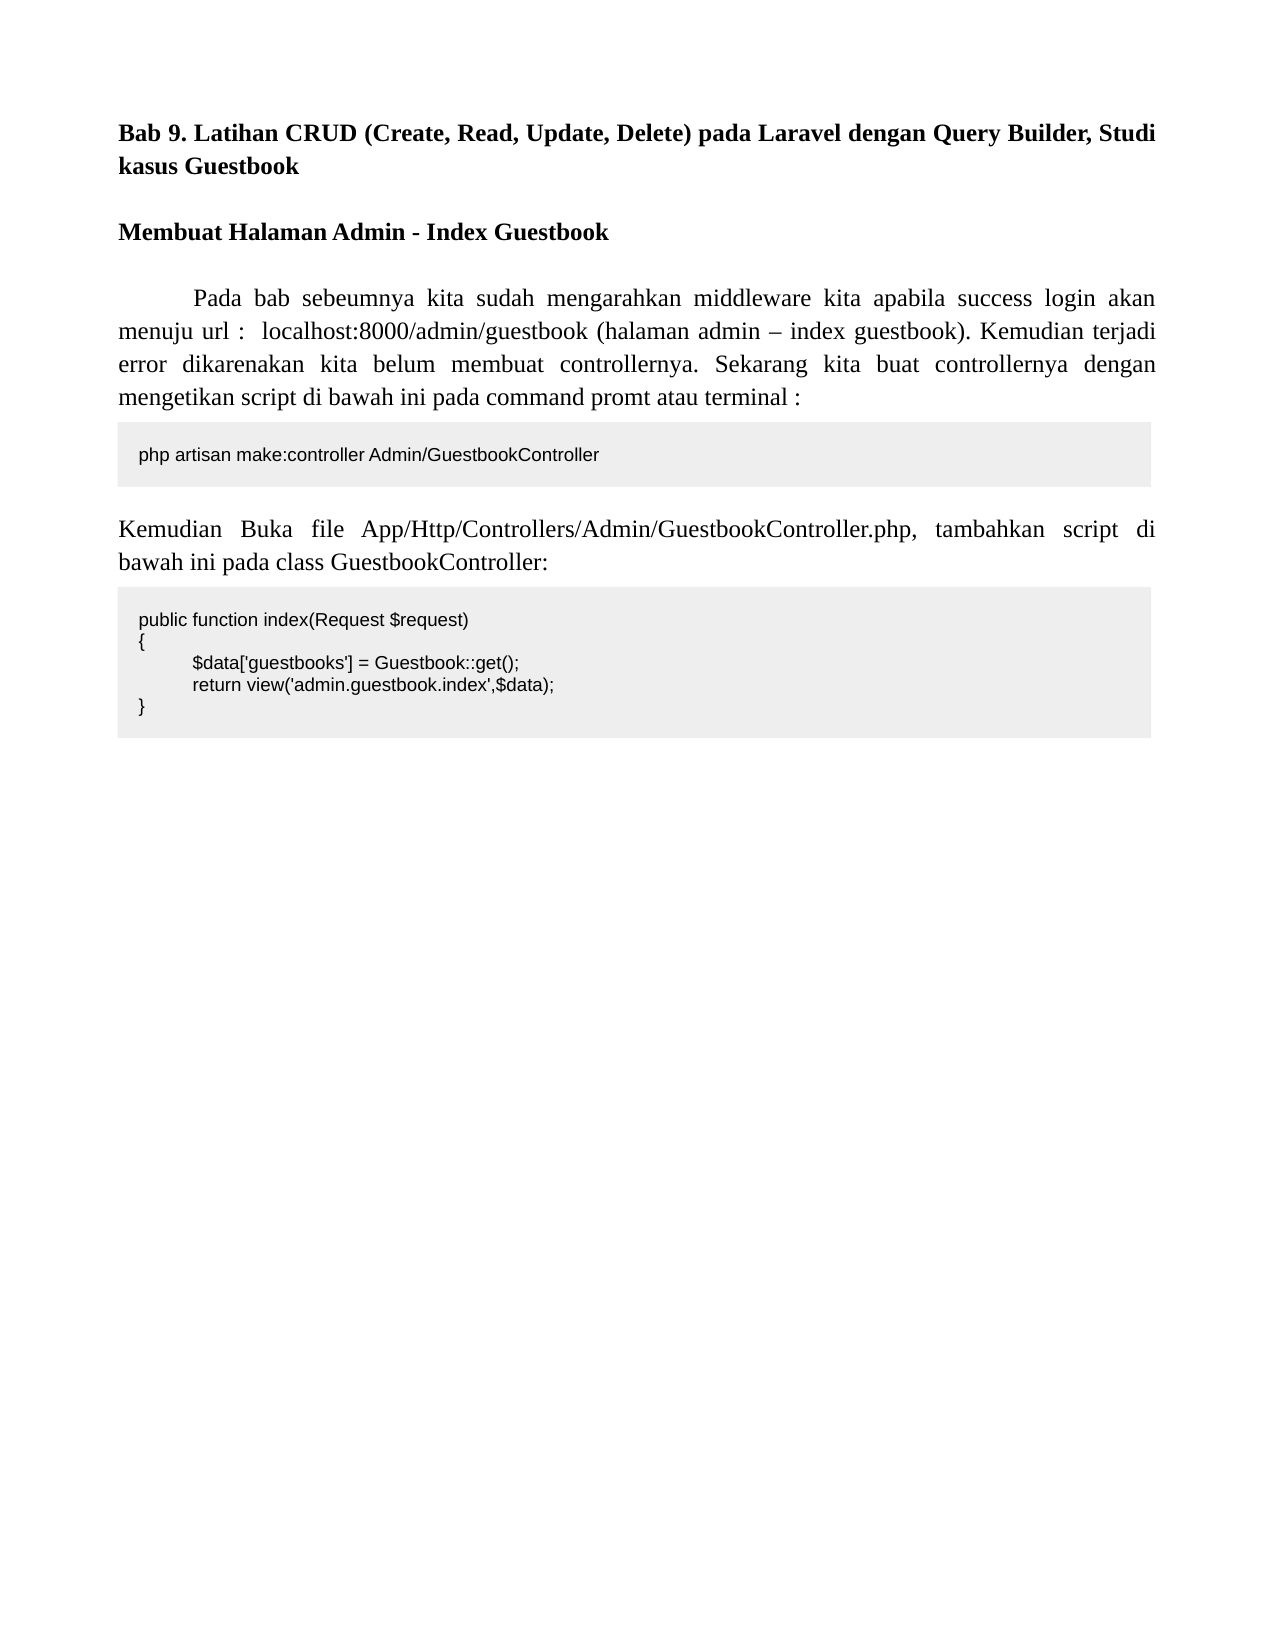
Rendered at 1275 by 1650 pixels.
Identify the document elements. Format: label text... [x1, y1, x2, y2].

text Pada bab sebeumnya kita sudah mengarahkan middleware kita apabila success login akan menuju url : localhost:8000/admin/guestbook (halaman admin – index guestbook). Kemudian terjadi error dikarenakan kita belum membuat controllernya. Sekarang kita buat controllernya dengan mengetikan script di bawah ini pada command promt atau terminal : [118, 283, 1157, 411]
text Bab 9. Latihan CRUD (Create, Read, Update, Delete) pada Laravel dengan Query Builder, Studi kasus Guestbook [118, 118, 1157, 180]
text Kemudian Buka file App/Http/Controllers/Admin/GuestbookController.php, tambahkan script di bawah ini pada class GuestbookController: [118, 514, 1157, 576]
text Membuat Halaman Admin - Index Guestbook [118, 217, 1157, 246]
